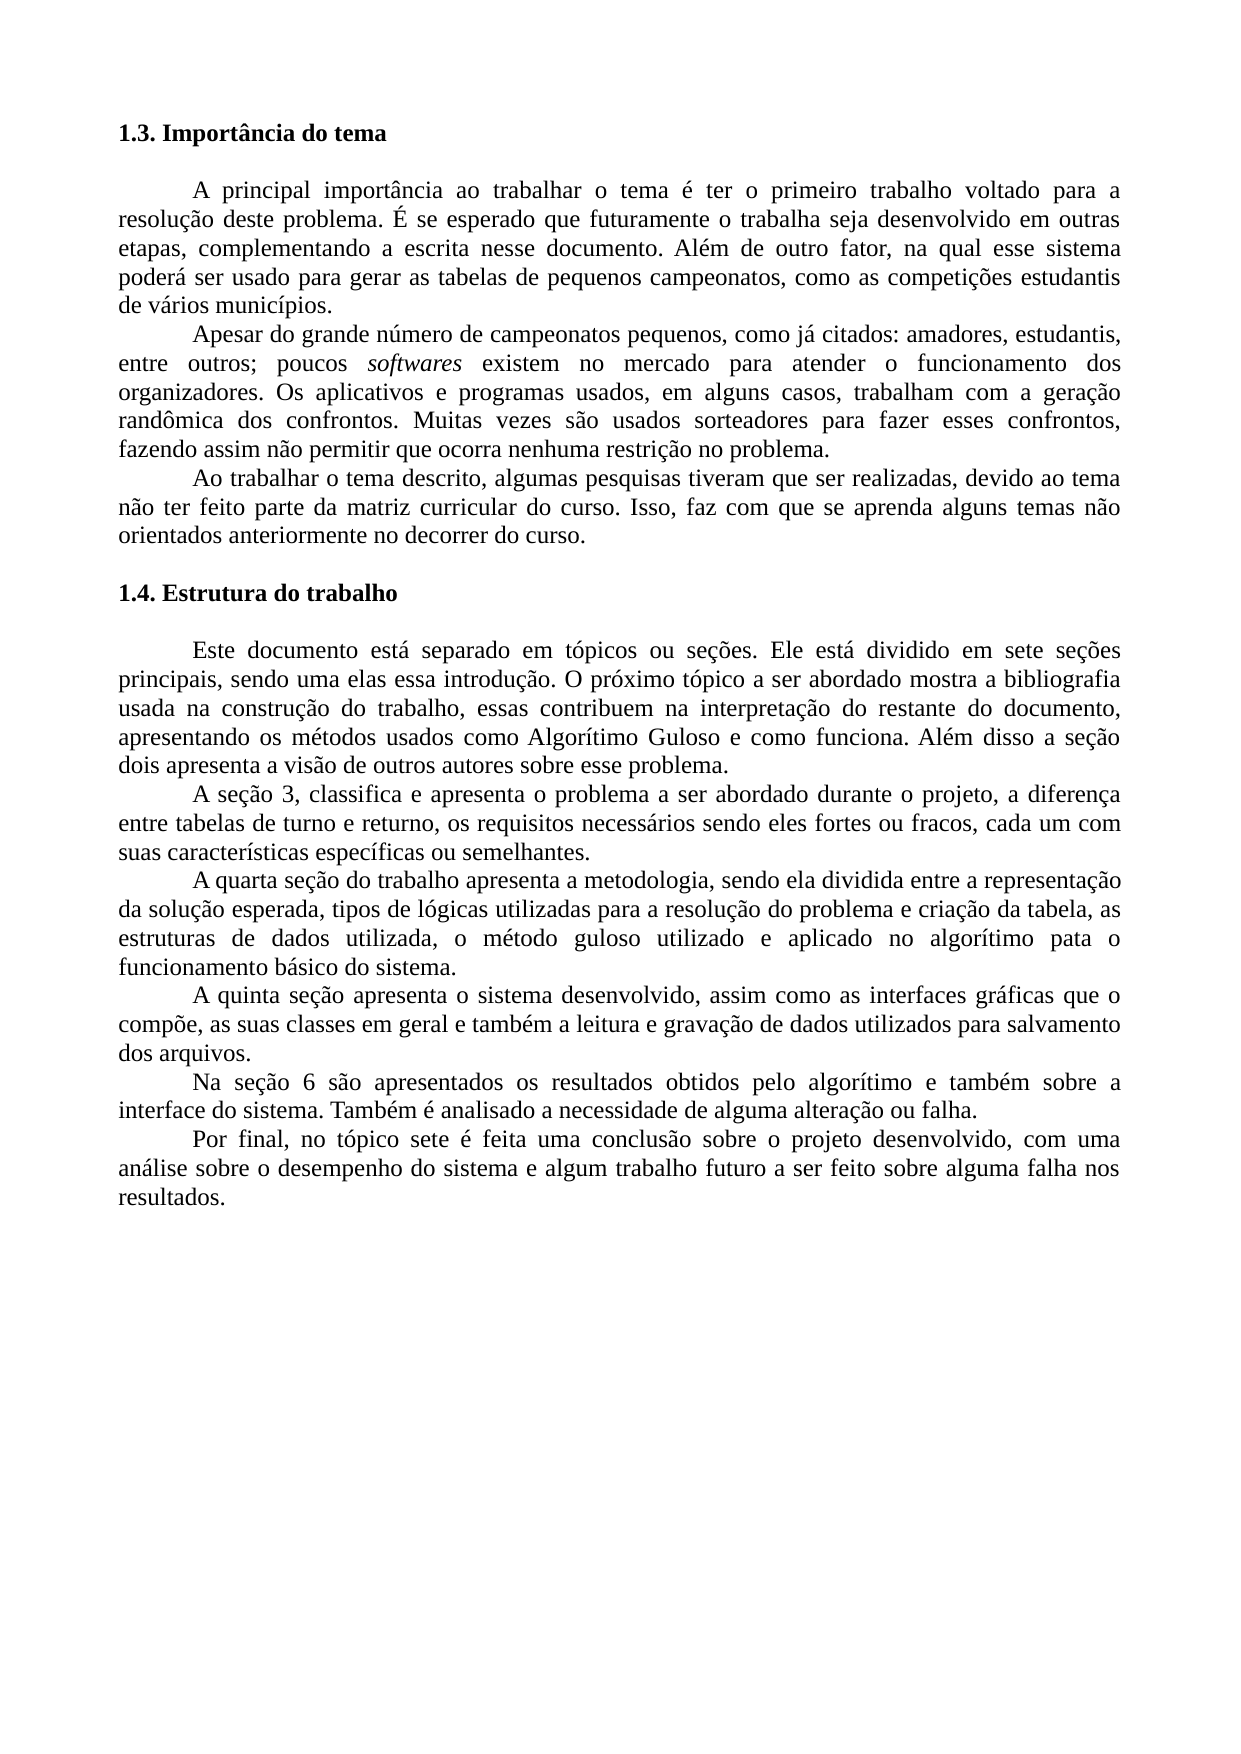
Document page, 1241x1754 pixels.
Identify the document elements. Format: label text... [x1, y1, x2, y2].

text A quarta seção do trabalho apresenta a metodologia, sendo ela dividida entre a representação da solução esperada, tipos de lógicas utilizadas para a resolução do problema e criação da tabela, as estruturas de dados utilizada, o método guloso utilizado e aplicado no algorítimo pata o funcionamento básico do sistema. [118, 866, 1122, 981]
text 1.4. Estrutura do trabalho [118, 578, 1122, 607]
text Este documento está separado em tópicos ou seções. Ele está dividido em sete seções principais, sendo uma elas essa introdução. O próximo tópico a ser abordado mostra a bibliografia usada na construção do trabalho, essas contribuem na interpretação do restante do documento, apresentando os métodos usados como Algorítimo Guloso e como funciona. Além disso a seção dois apresenta a visão de outros autores sobre esse problema. [118, 636, 1122, 779]
text Por final, no tópico sete é feita uma conclusão sobre o projeto desenvolvido, com uma análise sobre o desempenho do sistema e algum trabalho futuro a ser feito sobre alguma falha nos resultados. [118, 1124, 1122, 1211]
text Ao trabalhar o tema descrito, algumas pesquisas tiveram que ser realizadas, devido ao tema não ter feito parte da matriz curricular do curso. Isso, faz com que se aprenda alguns temas não orientados anteriormente no decorrer do curso. [118, 463, 1122, 549]
text A seção 3, classifica e apresenta o problema a ser abordado durante o projeto, a diferença entre tabelas de turno e returno, os requisitos necessários sendo eles fortes ou fracos, cada um com suas características específicas ou semelhantes. [118, 779, 1122, 866]
text 1.3. Importância do tema [118, 118, 1122, 147]
text A principal importância ao trabalhar o tema é ter o primeiro trabalho voltado para a resolução deste problema. É se esperado que futuramente o trabalha seja desenvolvido em outras etapas, complementando a escrita nesse documento. Além de outro fator, na qual esse sistema poderá ser usado para gerar as tabelas de pequenos campeonatos, como as competições estudantis de vários municípios. [118, 176, 1122, 319]
text Apesar do grande número de campeonatos pequenos, como já citados: amadores, estudantis, entre outros; poucos softwares existem no mercado para atender o funcionamento dos organizadores. Os aplicativos e programas usados, em alguns casos, trabalham com a geração randômica dos confrontos. Muitas vezes são usados sorteadores para fazer esses confrontos, fazendo assim não permitir que ocorra nenhuma restrição no problema. [118, 319, 1122, 463]
text Na seção 6 são apresentados os resultados obtidos pelo algorítimo e também sobre a interface do sistema. Também é analisado a necessidade de alguma alteração ou falha. [118, 1067, 1122, 1124]
text A quinta seção apresenta o sistema desenvolvido, assim como as interfaces gráficas que o compõe, as suas classes em geral e também a leitura e gravação de dados utilizados para salvamento dos arquivos. [118, 981, 1122, 1067]
